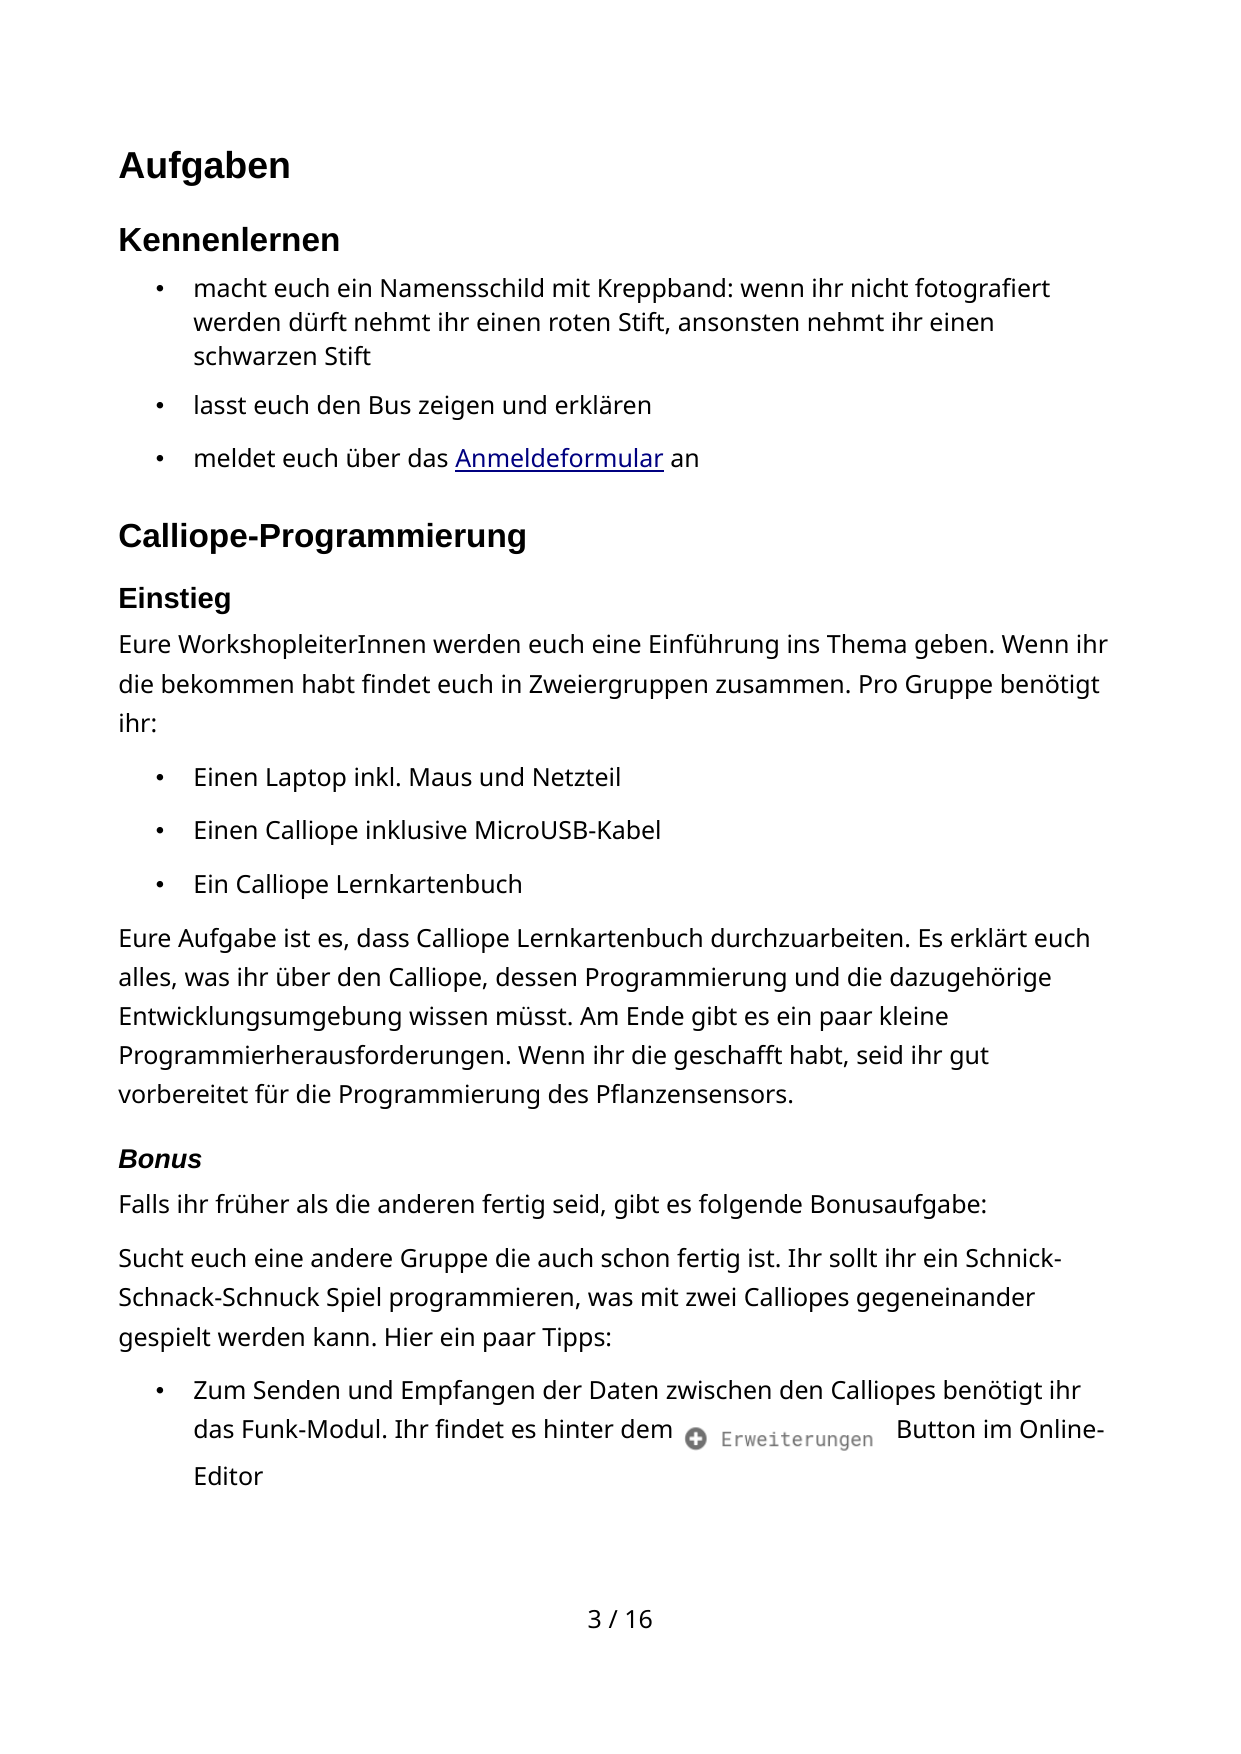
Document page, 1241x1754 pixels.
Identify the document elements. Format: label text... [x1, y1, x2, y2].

text Eure WorkshopleiterInnen werden euch eine Einführung ins Thema geben. Wenn ihr die bekommen habt findet euch in Zweiergruppen zusammen. Pro Gruppe benötigt ihr: [118, 627, 1122, 739]
list lasst euch den Bus zeigen und erklären [156, 387, 1122, 421]
subtitle Aufgaben [118, 143, 1122, 186]
list Einen Calliope inklusive MicroUSB-Kabel [156, 813, 1122, 847]
text Sucht euch eine andere Gruppe die auch schon fertig ist. Ihr sollt ihr ein Schnick-Schnack-Schnuck Spiel programmieren, was mit zwei Calliopes gegeneinander gespielt werden kann. Hier ein paar Tipps: [118, 1241, 1122, 1353]
list Zum Senden und Empfangen der Daten zwischen den Calliopes benötigt ihr das Funk-Modul. Ihr findet es hinter dem Button im Online-Editor [156, 1373, 1122, 1493]
list Ein Calliope Lernkartenbuch [156, 867, 1122, 901]
text Falls ihr früher als die anderen fertig seid, gibt es folgende Bonusaufgabe: [118, 1187, 1122, 1221]
list meldet euch über das Anmeldeformular an [156, 441, 1122, 475]
subtitle Bonus [118, 1143, 1122, 1175]
subtitle Calliope-Programmierung [118, 516, 1122, 554]
text Eure Aufgabe ist es, dass Calliope Lernkartenbuch durchzuarbeiten. Es erklärt euch alles, was ihr über den Calliope, dessen Programmierung und die dazugehörige Entwicklungsumgebung wissen müsst. Am Ende gibt es ein paar kleine Programmierherausforderungen. Wenn ihr die geschafft habt, seid ihr gut vorbereitet für die Programmierung des Pflanzensensors. [118, 921, 1122, 1111]
list Einen Laptop inkl. Maus und Netzteil [156, 759, 1122, 793]
subtitle Einstieg [118, 581, 1122, 615]
list macht euch ein Namensschild mit Kreppband: wenn ihr nicht fotografiert werden dürft nehmt ihr einen roten Stift, ansonsten nehmt ihr einen schwarzen Stift [156, 271, 1122, 373]
subtitle Kennenlernen [118, 219, 1122, 258]
picture [680, 1424, 896, 1454]
